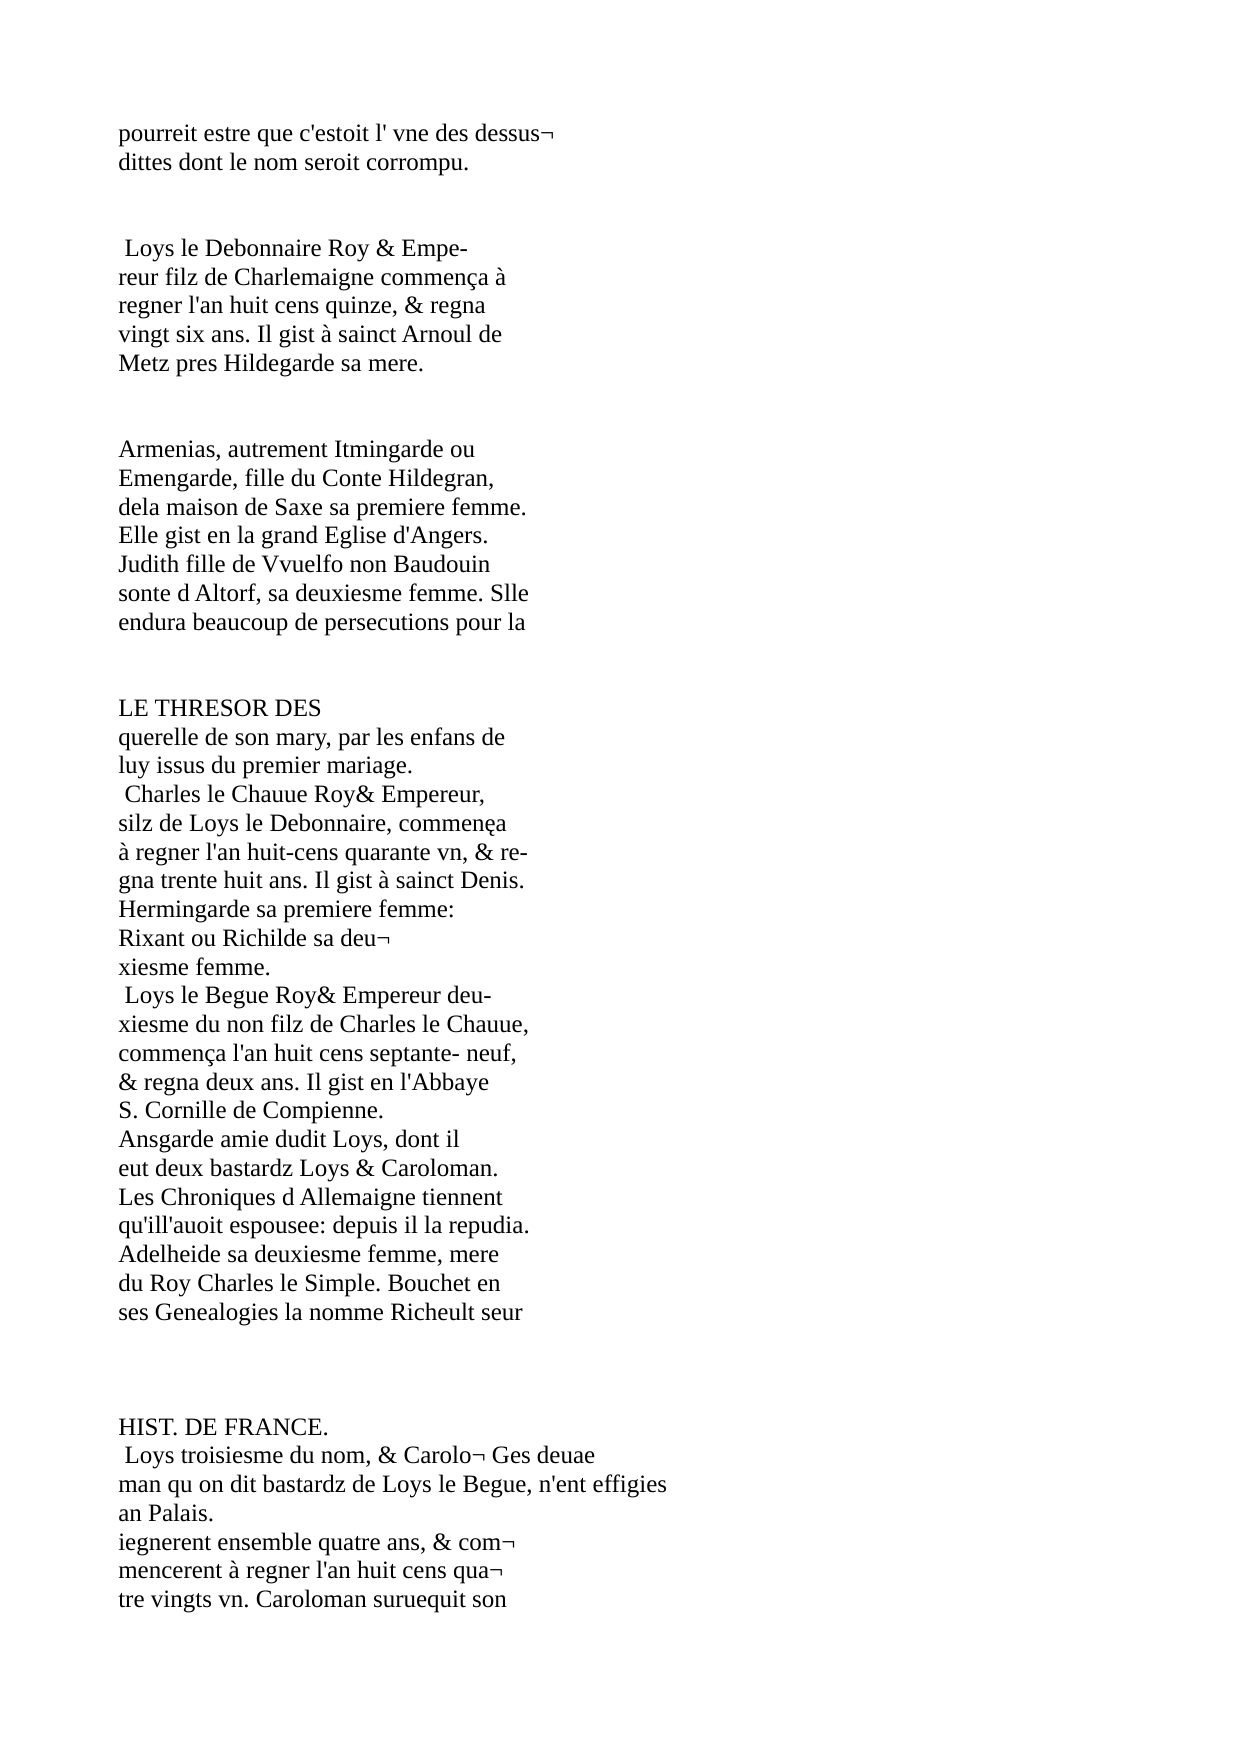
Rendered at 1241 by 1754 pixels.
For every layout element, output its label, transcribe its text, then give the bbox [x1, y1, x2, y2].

text Metz pres Hildegarde sa mere. [118, 348, 1122, 377]
text Les Chroniques d Allemaigne tiennent [118, 1182, 1122, 1211]
text HIST. DE FRANCE. [118, 1412, 1122, 1441]
text Armenias, autrement Itmingarde ou [118, 434, 1122, 463]
text qu'ill'auoit espousee: depuis il la repudia. [118, 1211, 1122, 1239]
text Loys le Debonnaire Roy & Empe- [118, 233, 1122, 262]
text Rixant ou Richilde sa deu¬ [118, 923, 1122, 952]
text xiesme du non filz de Charles le Chauue, [118, 1009, 1122, 1038]
text Elle gist en la grand Eglise d'Angers. [118, 521, 1122, 549]
text man qu on dit bastardz de Loys le Begue, n'ent effigies [118, 1469, 1122, 1498]
text gna trente huit ans. Il gist à sainct Denis. [118, 866, 1122, 894]
text iegnerent ensemble quatre ans, & com¬ [118, 1527, 1122, 1556]
text querelle de son mary, par les enfans de [118, 722, 1122, 751]
text du Roy Charles le Simple. Bouchet en [118, 1268, 1122, 1297]
text an Palais. [118, 1498, 1122, 1527]
text à regner l'an huit-cens quarante vn, & re- [118, 837, 1122, 866]
text endura beaucoup de persecutions pour la [118, 607, 1122, 636]
text eut deux bastardz Loys & Caroloman. [118, 1153, 1122, 1182]
text xiesme femme. [118, 952, 1122, 981]
text Hermingarde sa premiere femme: [118, 894, 1122, 923]
text & regna deux ans. Il gist en l'Abbaye [118, 1067, 1122, 1096]
text dela maison de Saxe sa premiere femme. [118, 492, 1122, 521]
text Loys le Begue Roy& Empereur deu- [118, 981, 1122, 1009]
text tre vingts vn. Caroloman suruequit son [118, 1584, 1122, 1613]
text Judith fille de Vvuelfo non Baudouin [118, 549, 1122, 578]
text S. Cornille de Compienne. [118, 1096, 1122, 1124]
text sonte d Altorf, sa deuxiesme femme. Slle [118, 578, 1122, 607]
text luy issus du premier mariage. [118, 751, 1122, 779]
text pourreit estre que c'estoit l' vne des dessus¬ [118, 118, 1122, 147]
text LE THRESOR DES [118, 693, 1122, 722]
text ses Genealogies la nomme Richeult seur [118, 1297, 1122, 1326]
text Ansgarde amie dudit Loys, dont il [118, 1124, 1122, 1153]
text reur filz de Charlemaigne commença à [118, 262, 1122, 291]
text silz de Loys le Debonnaire, commenęa [118, 808, 1122, 837]
text vingt six ans. Il gist à sainct Arnoul de [118, 319, 1122, 348]
text commença l'an huit cens septante- neuf, [118, 1038, 1122, 1067]
text regner l'an huit cens quinze, & regna [118, 291, 1122, 319]
text Loys troisiesme du nom, & Carolo¬ Ges deuae [118, 1441, 1122, 1469]
text dittes dont le nom seroit corrompu. [118, 147, 1122, 176]
text mencerent à regner l'an huit cens qua¬ [118, 1556, 1122, 1584]
text Adelheide sa deuxiesme femme, mere [118, 1239, 1122, 1268]
text Emengarde, fille du Conte Hildegran, [118, 463, 1122, 492]
text Charles le Chauue Roy& Empereur, [118, 779, 1122, 808]
